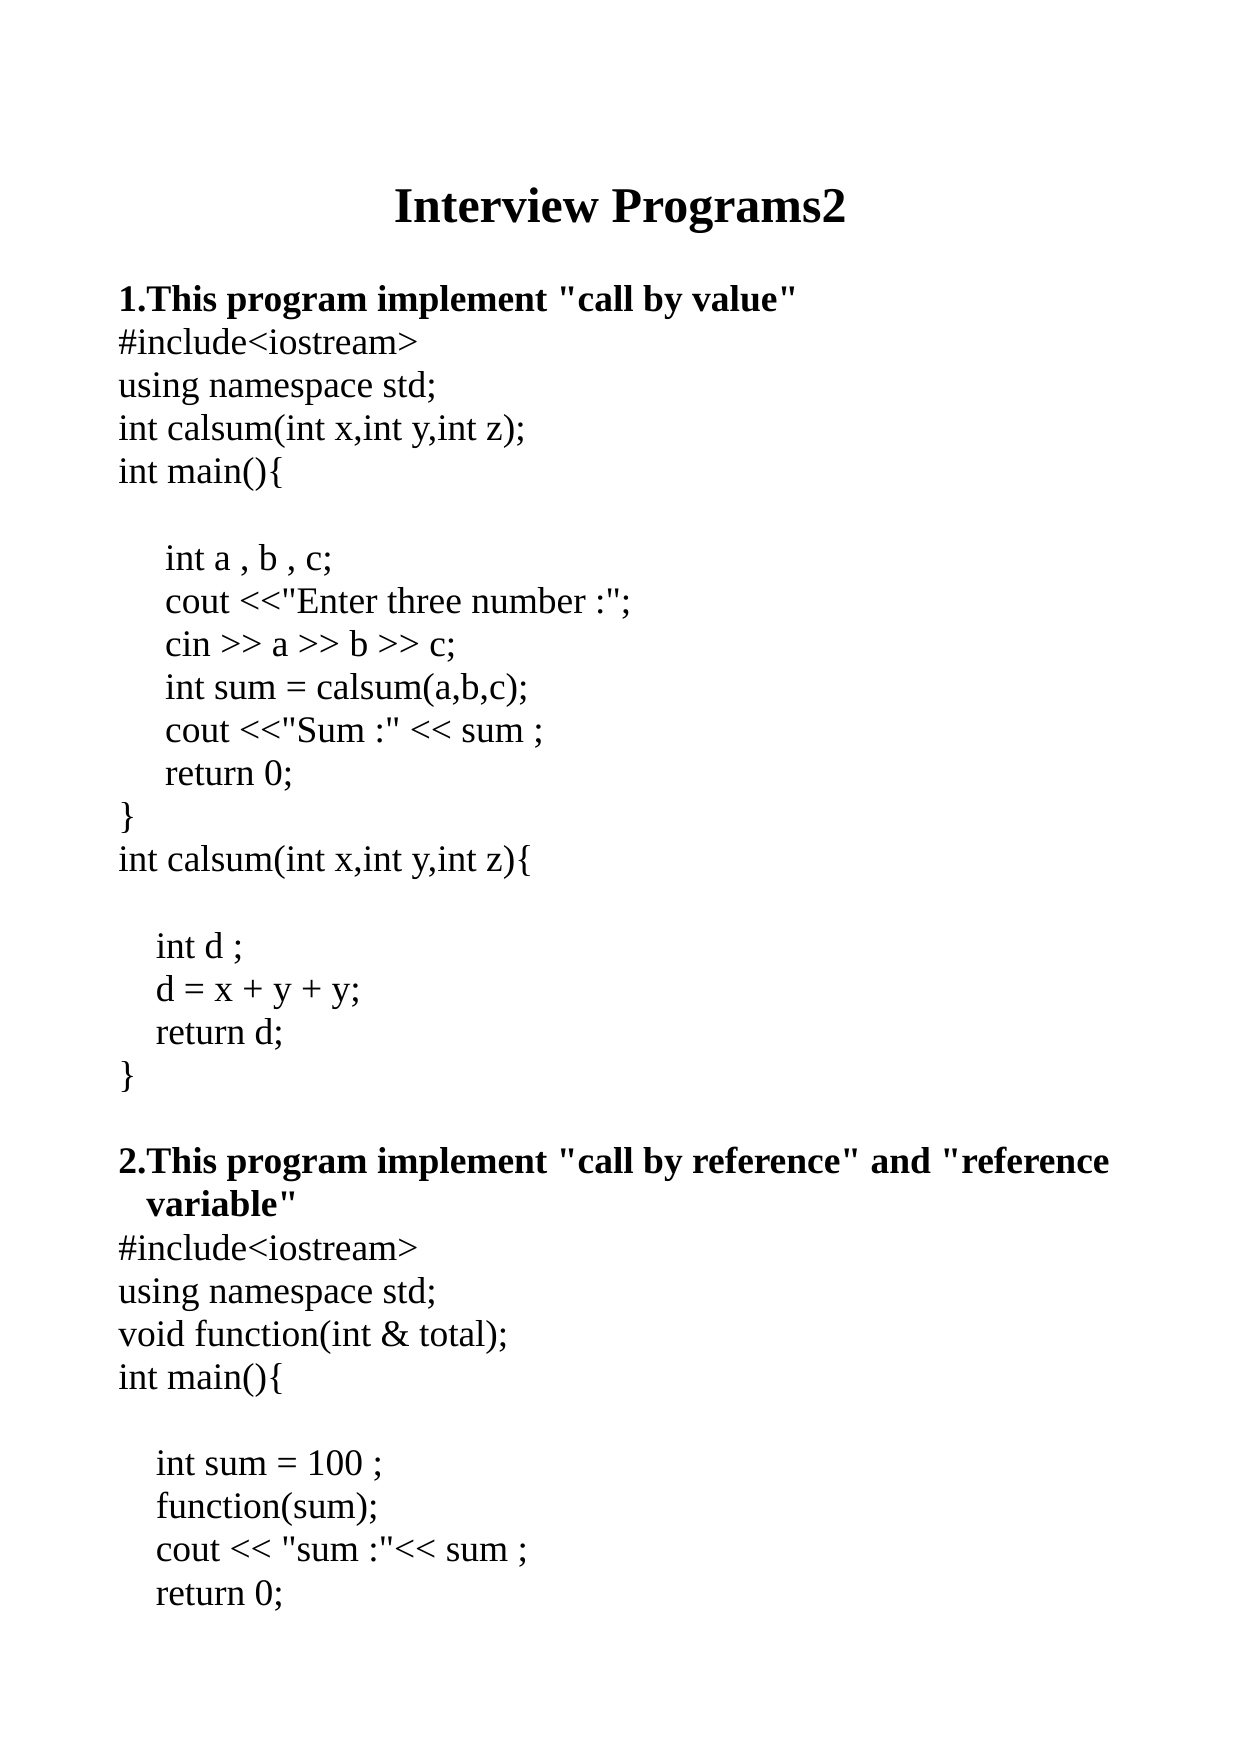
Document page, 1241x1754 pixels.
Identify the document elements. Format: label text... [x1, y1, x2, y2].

text cout <<"Sum :" << sum ; [118, 707, 1122, 751]
text #include<iostream> [118, 319, 1122, 362]
text int main(){ [118, 1354, 1122, 1397]
text return d; [118, 1009, 1122, 1052]
text int d ; [118, 923, 1122, 966]
text using namespace std; [118, 1268, 1122, 1311]
text int main(){ [118, 449, 1122, 492]
text int sum = 100 ; [118, 1441, 1122, 1484]
text } [118, 1052, 1122, 1096]
text #include<iostream> [118, 1225, 1122, 1268]
text 1.This program implement "call by value" [118, 276, 1122, 319]
text Interview Programs2 [118, 176, 1122, 233]
text function(sum); [118, 1484, 1122, 1527]
text cout << "sum :"<< sum ; [118, 1527, 1122, 1570]
text return 0; [118, 1570, 1122, 1613]
text int calsum(int x,int y,int z); [118, 406, 1122, 449]
text return 0; [118, 751, 1122, 794]
text d = x + y + y; [118, 966, 1122, 1009]
text } [118, 794, 1122, 837]
text 2.This program implement "call by reference" and "reference [118, 1139, 1122, 1182]
text cout <<"Enter three number :"; [118, 578, 1122, 621]
text using namespace std; [118, 362, 1122, 406]
text void function(int & total); [118, 1311, 1122, 1354]
text int sum = calsum(a,b,c); [118, 664, 1122, 707]
text cin >> a >> b >> c; [118, 621, 1122, 664]
text int calsum(int x,int y,int z){ [118, 837, 1122, 880]
text int a , b , c; [118, 535, 1122, 578]
text variable" [118, 1182, 1122, 1225]
